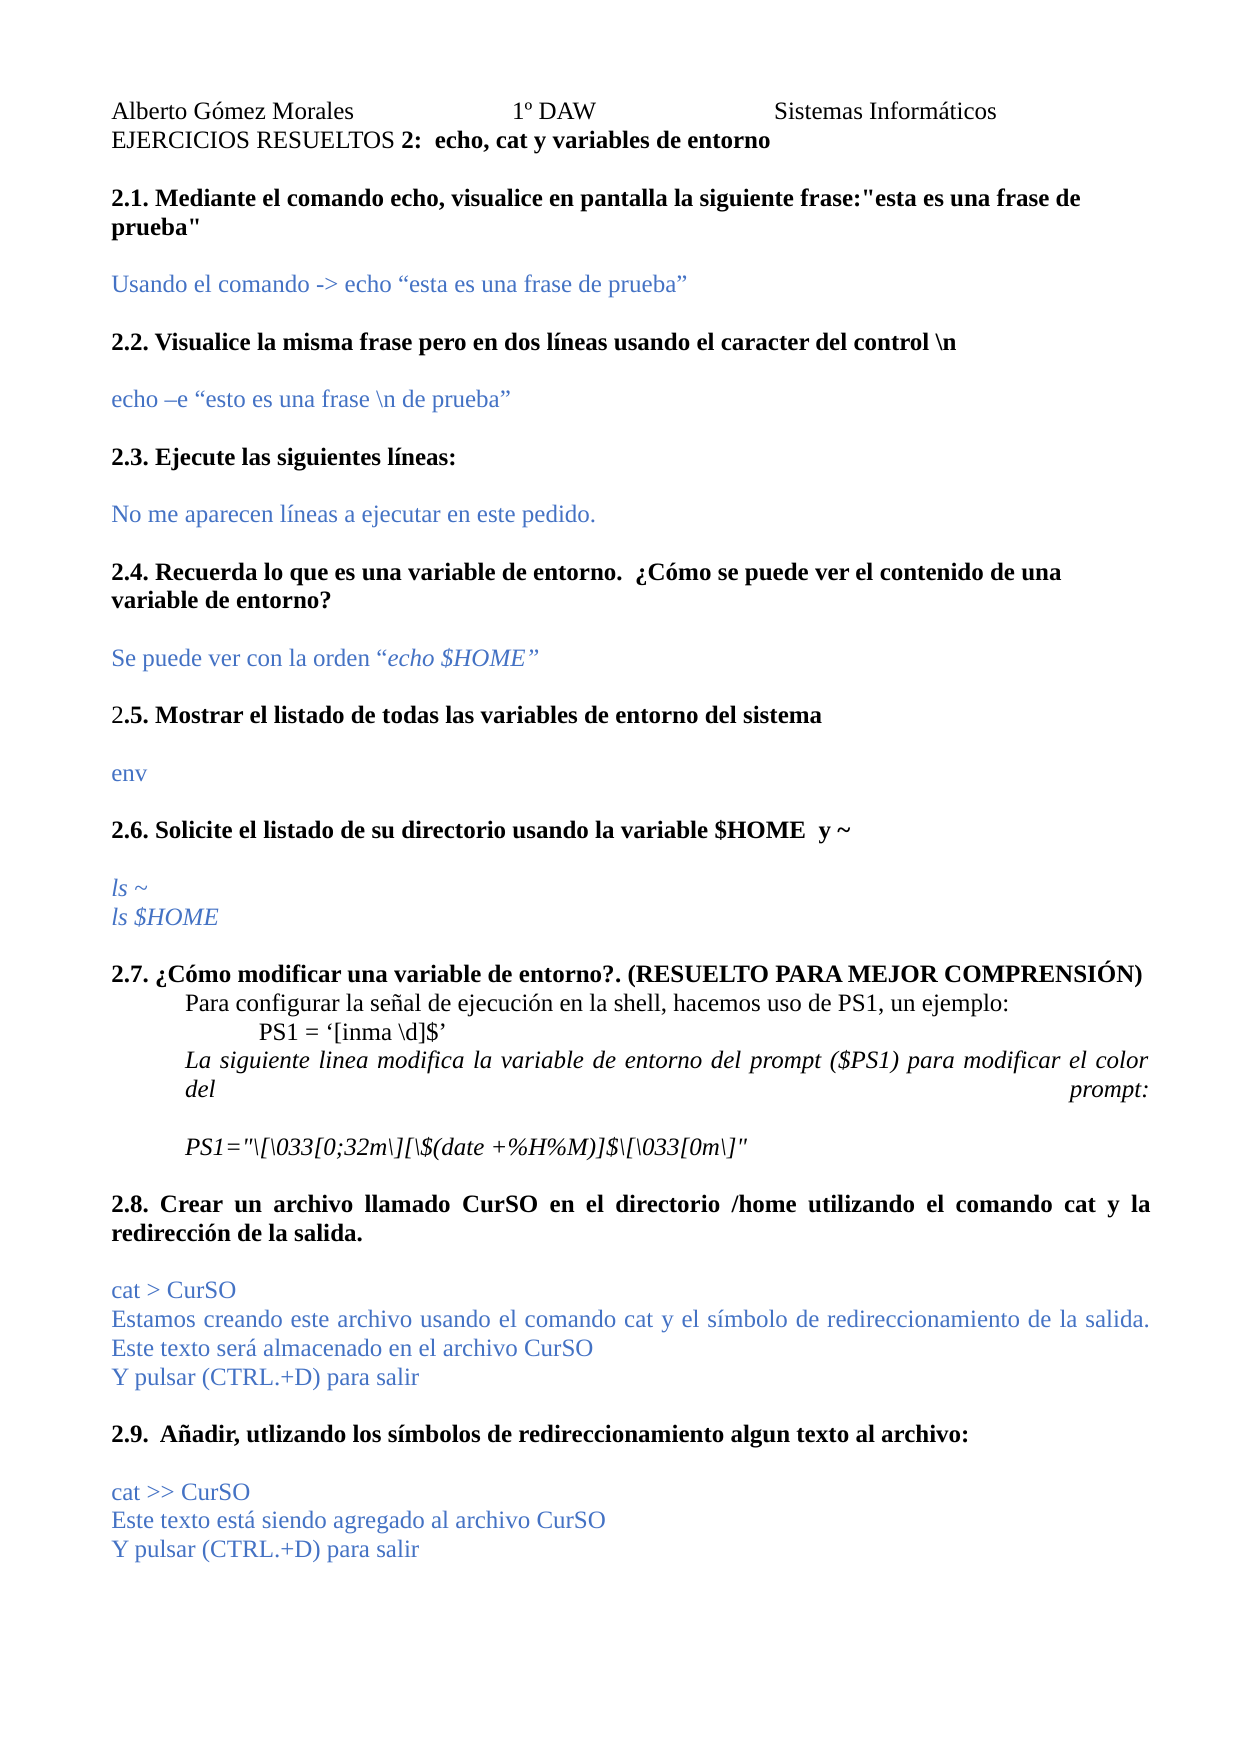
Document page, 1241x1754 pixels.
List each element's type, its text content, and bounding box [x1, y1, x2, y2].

text 2.5. Mostrar el listado de todas las variables de entorno del sistema [111, 700, 1152, 729]
text echo –e “esto es una frase \n de prueba” [111, 384, 1152, 413]
text PS1 = ‘[inma \d]$’ [111, 1017, 1152, 1045]
text 2.1. Mediante el comando echo, visualice en pantalla la siguiente frase:"esta es una frase de prueba" [111, 183, 1152, 240]
text cat > CurSO [111, 1275, 1152, 1304]
text 2.2. Visualice la misma frase pero en dos líneas usando el caracter del control \n [111, 327, 1152, 355]
text ls $HOME [111, 902, 1152, 930]
text Usando el comando -> echo “esta es una frase de prueba” [111, 269, 1152, 298]
text 2.7. ¿Cómo modificar una variable de entorno?. (RESUELTO PARA MEJOR COMPRENSIÓN) [111, 959, 1152, 988]
text 2.9. Añadir, utlizando los símbolos de redireccionamiento algun texto al archivo: [111, 1419, 1152, 1448]
text 2.3. Ejecute las siguientes líneas: [111, 442, 1152, 470]
text La siguiente linea modifica la variable de entorno del prompt ($PS1) para modificar el color del prompt: PS1="\[\033[0;32m\][\$(date +%H%M)]$\[\033[0m\]" [185, 1045, 1152, 1160]
text ls ~ [111, 873, 1152, 902]
text cat >> CurSO [111, 1477, 1152, 1505]
text EJERCICIOS RESUELTOS 2: echo, cat y variables de entorno [111, 125, 1152, 154]
text Para configurar la señal de ejecución en la shell, hacemos uso de PS1, un ejemplo: [111, 988, 1152, 1017]
text Y pulsar (CTRL.+D) para salir [111, 1534, 1152, 1563]
text 2.8. Crear un archivo llamado CurSO en el directorio /home utilizando el comando cat y la redirección de la salida. [111, 1189, 1152, 1247]
text env [111, 758, 1152, 787]
text Y pulsar (CTRL.+D) para salir [111, 1362, 1152, 1390]
text 2.6. Solicite el listado de su directorio usando la variable $HOME y ~ [111, 815, 1152, 844]
text Se puede ver con la orden “echo $HOME” [111, 643, 1152, 700]
text No me aparecen líneas a ejecutar en este pedido. [111, 499, 1152, 528]
text Este texto está siendo agregado al archivo CurSO [111, 1505, 1152, 1534]
text 2.4. Recuerda lo que es una variable de entorno. ¿Cómo se puede ver el contenido de una variable de entorno? [111, 557, 1152, 614]
text Estamos creando este archivo usando el comando cat y el símbolo de redireccionamiento de la salida. Este texto será almacenado en el archivo CurSO [111, 1304, 1152, 1362]
